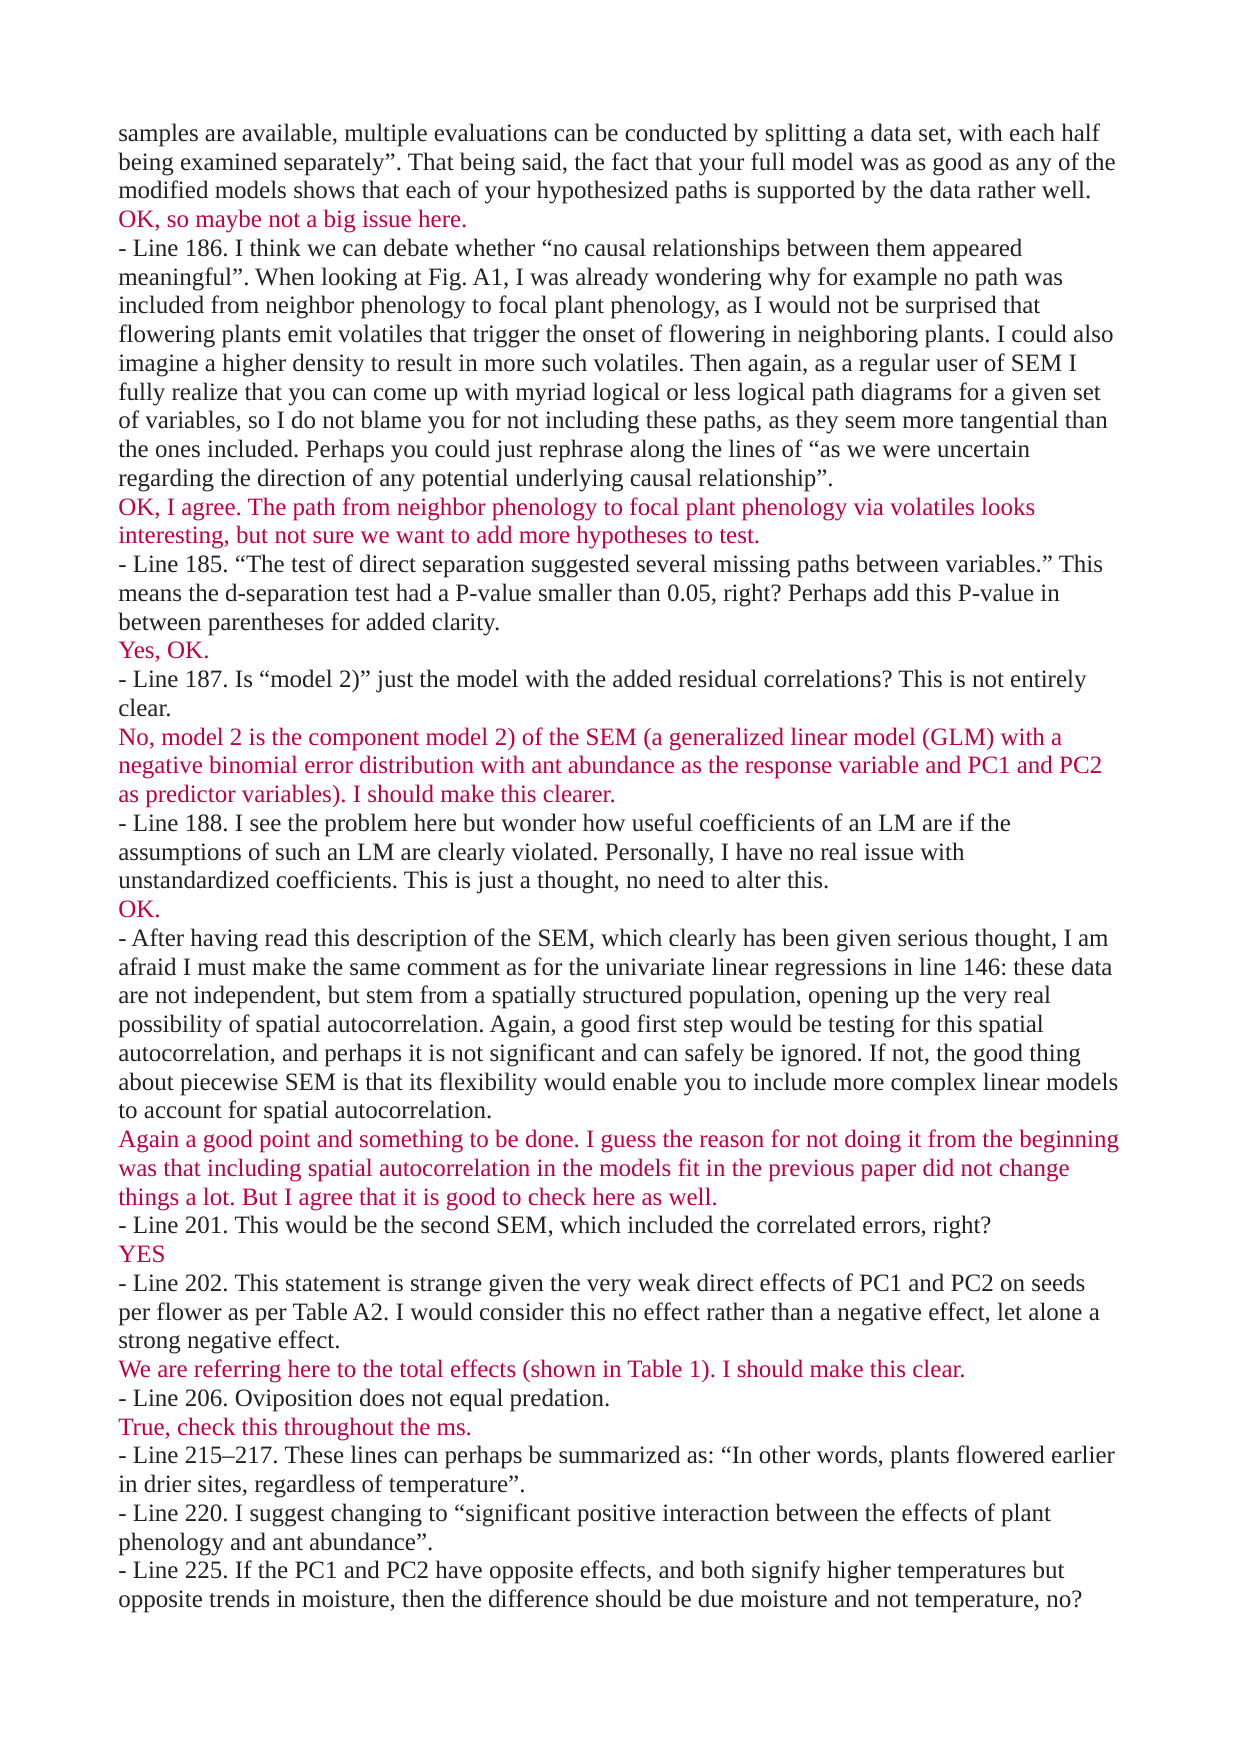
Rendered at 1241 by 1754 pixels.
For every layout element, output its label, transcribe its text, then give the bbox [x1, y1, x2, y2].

text OK, so maybe not a big issue here. - Line 186. I think we can debate whether “no causal relationships between them appeared meaningful”. When looking at Fig. A1, I was already wondering why for example no path was included from neighbor phenology to focal plant phenology, as I would not be surprised that flowering plants emit volatiles that trigger the onset of flowering in neighboring plants. I could also imagine a higher density to result in more such volatiles. Then again, as a regular user of SEM I fully realize that you can come up with myriad logical or less logical path diagrams for a given set of variables, so I do not blame you for not including these paths, as they seem more tangential than the ones included. Perhaps you could just rephrase along the lines of “as we were uncertain regarding the direction of any potential underlying causal relationship”. [118, 204, 1122, 492]
text samples are available, multiple evaluations can be conducted by splitting a data set, with each half being examined separately”. That being said, the fact that your full model was as good as any of the modified models shows that each of your hypothesized paths is supported by the data rather well. [118, 118, 1122, 204]
text YES - Line 202. This statement is strange given the very weak direct effects of PC1 and PC2 on seeds per flower as per Table A2. I would consider this no effect rather than a negative effect, let alone a strong negative effect. [118, 1239, 1122, 1354]
text True, check this throughout the ms. - Line 215–217. These lines can perhaps be summarized as: “In other words, plants flowered earlier in drier sites, regardless of temperature”. - Line 220. I suggest changing to “significant positive interaction between the effects of plant phenology and ant abundance”. - Line 225. If the PC1 and PC2 have opposite effects, and both signify higher temperatures but opposite trends in moisture, then the difference should be due moisture and not temperature, no? [118, 1412, 1122, 1613]
text OK. - After having read this description of the SEM, which clearly has been given serious thought, I am afraid I must make the same comment as for the univariate linear regressions in line 146: these data are not independent, but stem from a spatially structured population, opening up the very real possibility of spatial autocorrelation. Again, a good first step would be testing for this spatial autocorrelation, and perhaps it is not significant and can safely be ignored. If not, the good thing about piecewise SEM is that its flexibility would enable you to include more complex linear models to account for spatial autocorrelation. [118, 894, 1122, 1124]
text Again a good point and something to be done. I guess the reason for not doing it from the beginning was that including spatial autocorrelation in the models fit in the previous paper did not change things a lot. But I agree that it is good to check here as well. - Line 201. This would be the second SEM, which included the correlated errors, right? [118, 1124, 1122, 1239]
text Yes, OK. - Line 187. Is “model 2)” just the model with the added residual correlations? This is not entirely clear. [118, 636, 1122, 722]
text No, model 2 is the component model 2) of the SEM (a generalized linear model (GLM) with a negative binomial error distribution with ant abundance as the response variable and PC1 and PC2 as predictor variables). I should make this clearer. - Line 188. I see the problem here but wonder how useful coefficients of an LM are if the assumptions of such an LM are clearly violated. Personally, I have no real issue with unstandardized coefficients. This is just a thought, no need to alter this. [118, 722, 1122, 894]
text We are referring here to the total effects (shown in Table 1). I should make this clear. - Line 206. Oviposition does not equal predation. [118, 1354, 1122, 1412]
text OK, I agree. The path from neighbor phenology to focal plant phenology via volatiles looks interesting, but not sure we want to add more hypotheses to test. - Line 185. “The test of direct separation suggested several missing paths between variables.” This means the d-separation test had a P-value smaller than 0.05, right? Perhaps add this P-value in between parentheses for added clarity. [118, 492, 1122, 636]
